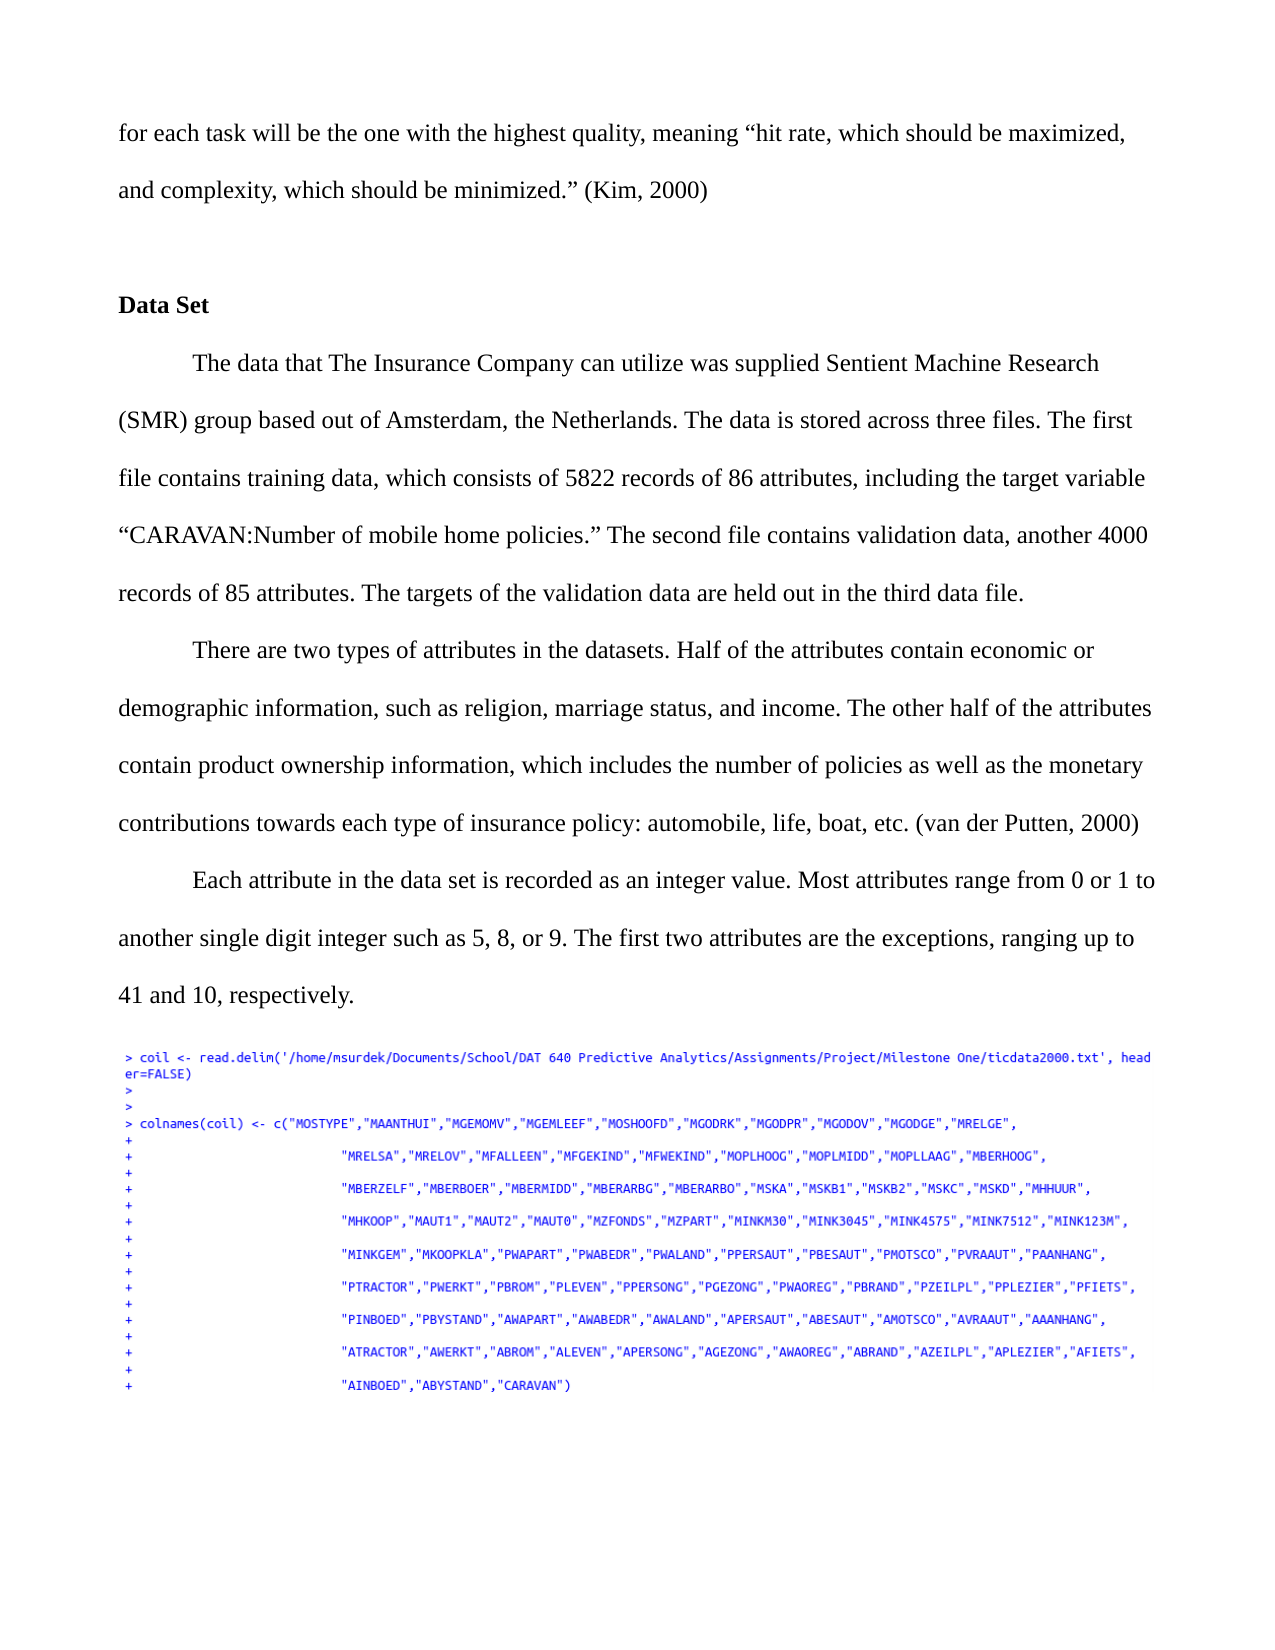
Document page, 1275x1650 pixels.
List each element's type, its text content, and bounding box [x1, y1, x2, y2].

text Each attribute in the data set is recorded as an integer value. Most attributes range from 0 or 1 to another single digit integer such as 5, 8, or 9. The first two attributes are the exceptions, ranging up to 41 and 10, respectively. [118, 866, 1157, 1009]
text The data that The Insurance Company can utilize was supplied Sentient Machine Research (SMR) group based out of Amsterdam, the Netherlands. The data is stored across three files. The first file contains training data, which consists of 5822 records of 86 attributes, including the target variable “CARAVAN:Number of mobile home policies.” The second file contains validation data, another 4000 records of 85 attributes. The targets of the validation data are held out in the third data file. [118, 348, 1157, 607]
text There are two types of attributes in the datasets. Half of the attributes contain economic or demographic information, such as religion, marriage status, and income. The other half of the attributes contain product ownership information, which includes the number of policies as well as the monetary contributions towards each type of insurance policy: automobile, life, boat, etc. (van der Putten, 2000) [118, 636, 1157, 837]
text Data Set [118, 291, 1157, 319]
picture [121, 1050, 1154, 1392]
text for each task will be the one with the highest quality, meaning “hit rate, which should be maximized, and complexity, which should be minimized.” (Kim, 2000) [118, 118, 1157, 204]
